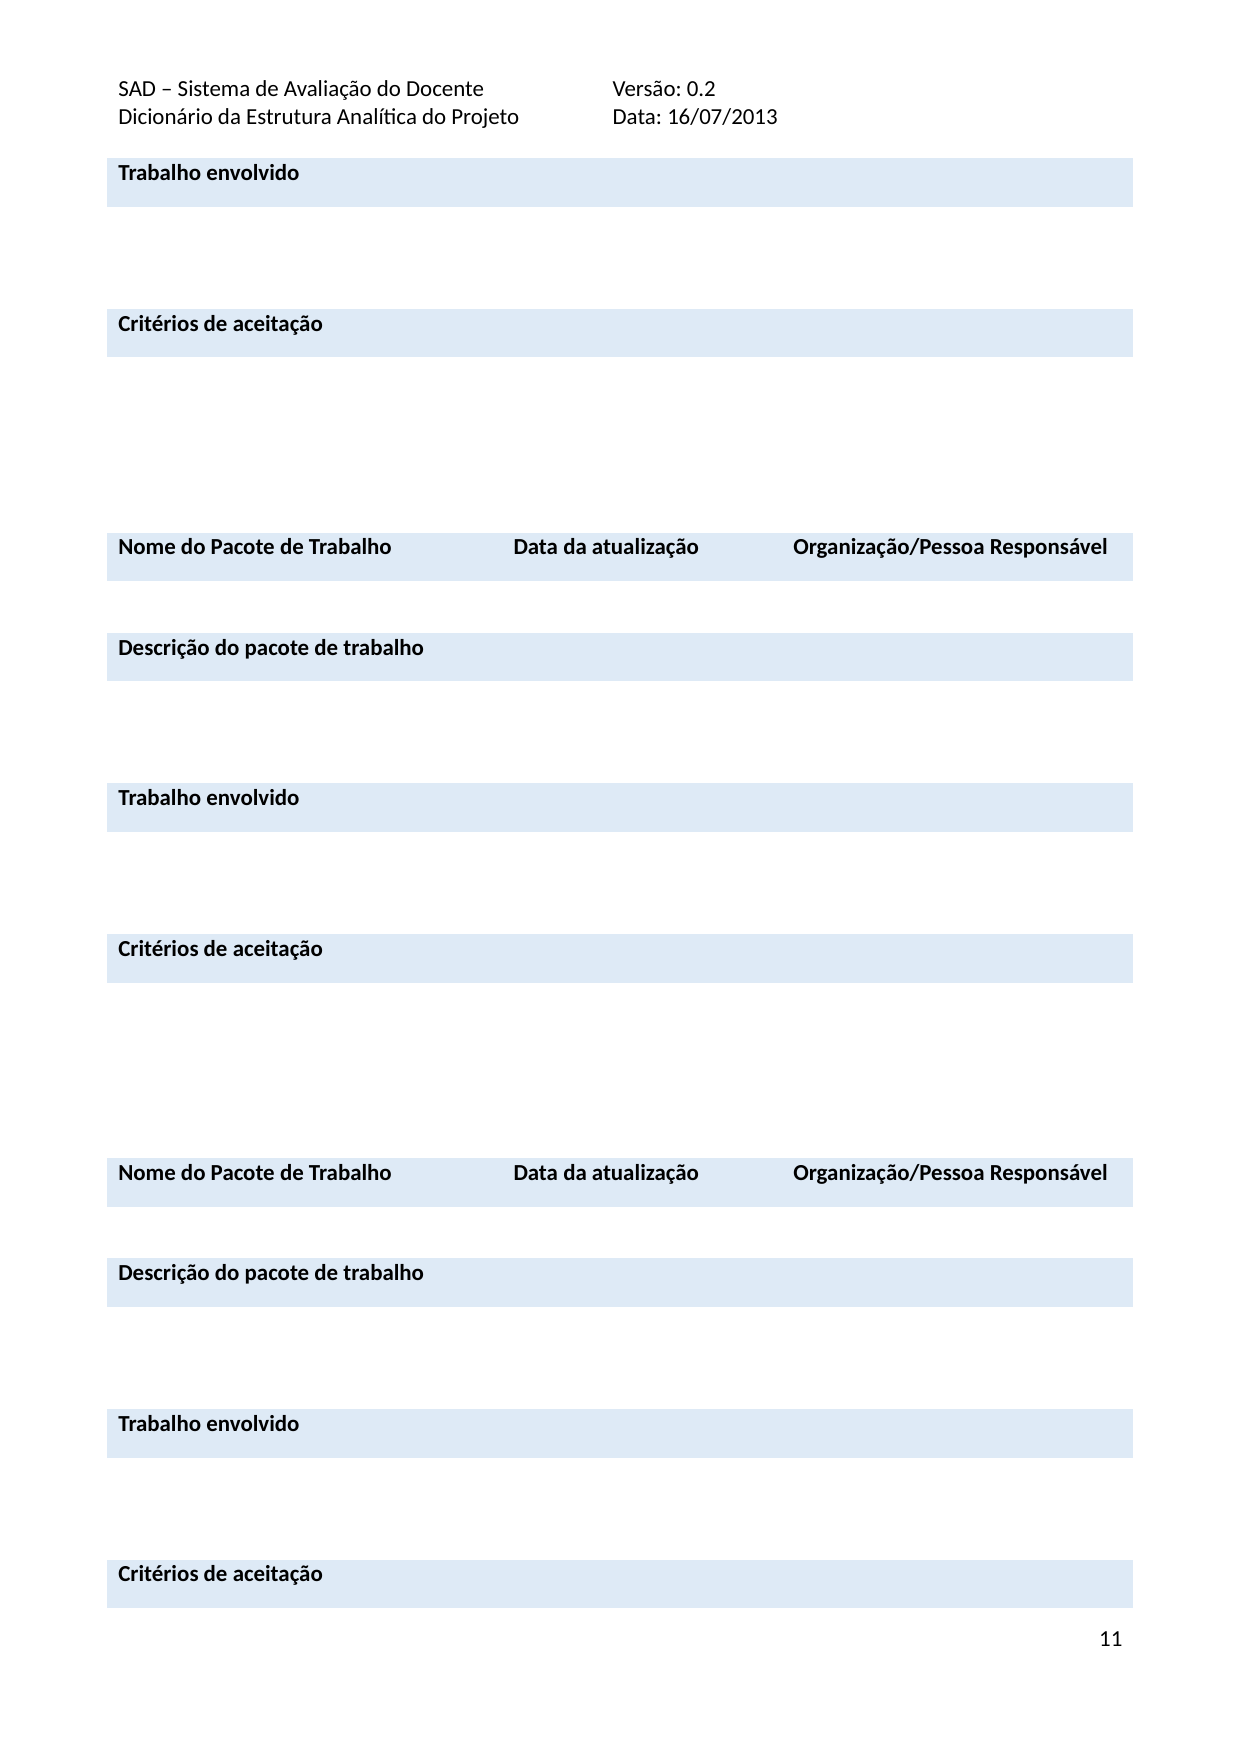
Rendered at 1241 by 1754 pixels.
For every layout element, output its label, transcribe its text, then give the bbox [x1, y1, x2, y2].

table_cell [107, 681, 1133, 783]
table_header Organização/Pessoa Responsável [782, 1158, 1133, 1207]
table_cell Descrição do pacote de trabalho [107, 633, 1133, 681]
table_cell [107, 581, 502, 633]
table_cell [107, 1307, 1133, 1409]
table_cell [107, 832, 1133, 934]
table_cell [782, 581, 1133, 633]
table_cell Critérios de aceitação [107, 309, 1133, 357]
table_header Nome do Pacote de Trabalho [107, 533, 502, 581]
table_cell [107, 983, 1133, 1085]
table_cell [107, 1207, 502, 1258]
table_cell Descrição do pacote de trabalho [107, 1258, 1133, 1307]
table_header Data da atualização [502, 533, 782, 581]
table_cell [782, 1207, 1133, 1258]
table_header Organização/Pessoa Responsável [782, 533, 1133, 581]
table_cell Trabalho envolvido [107, 783, 1133, 832]
table_cell [107, 207, 1133, 309]
table_header Data da atualização [502, 1158, 782, 1207]
table_cell Critérios de aceitação [107, 934, 1133, 983]
table_cell Critérios de aceitação [107, 1560, 1133, 1608]
table_cell [107, 1458, 1133, 1559]
table_cell [107, 358, 1133, 459]
table_cell Trabalho envolvido [107, 158, 1133, 207]
table_cell [502, 581, 782, 633]
table_cell Trabalho envolvido [107, 1409, 1133, 1458]
table_header Nome do Pacote de Trabalho [107, 1158, 502, 1207]
table_cell [502, 1207, 782, 1258]
